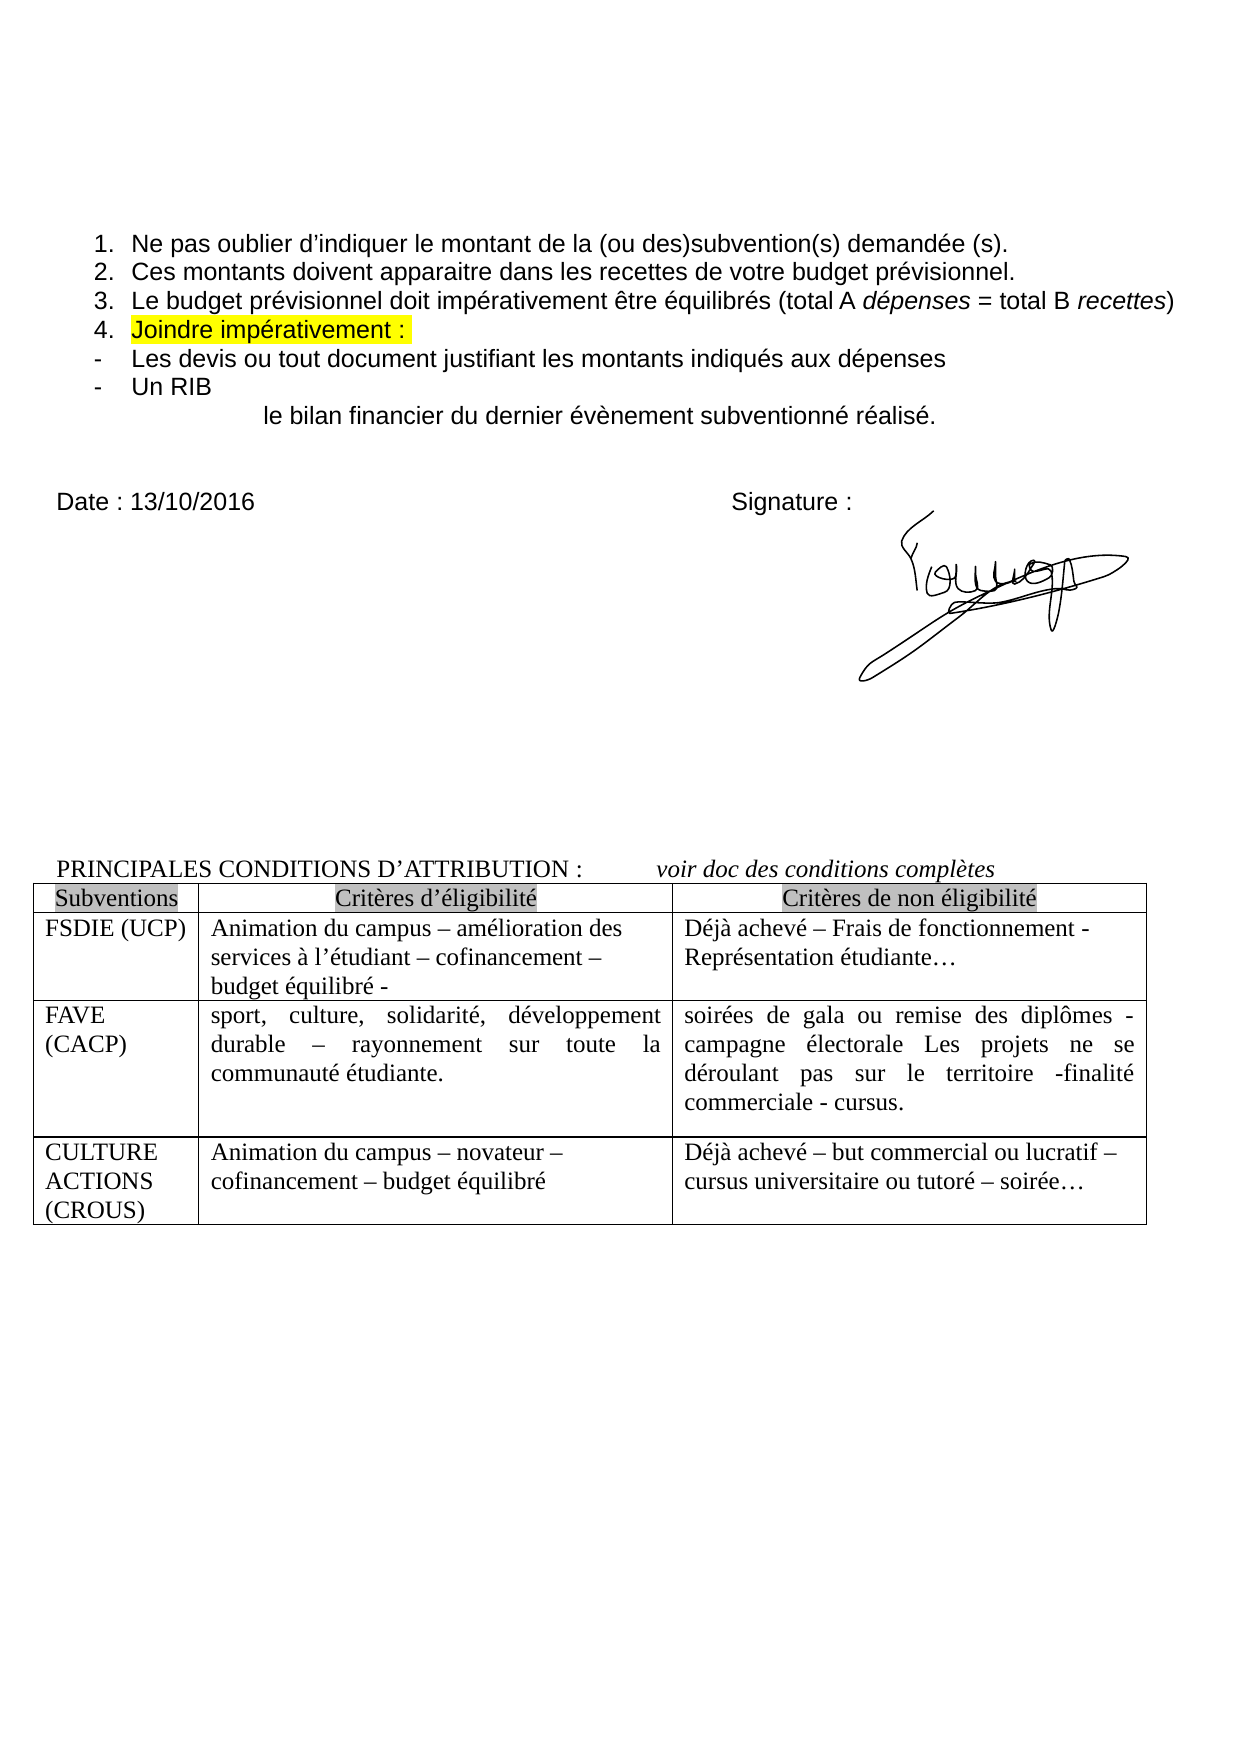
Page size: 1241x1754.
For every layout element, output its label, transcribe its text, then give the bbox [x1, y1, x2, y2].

table_cell CULTURE ACTIONS (CROUS) [34, 1138, 198, 1224]
table_cell soirées de gala ou remise des diplômes - campagne électorale Les projets ne se déroulant pas sur le territoire -finalité commerciale - cursus. [673, 1001, 1146, 1136]
list Ces montants doivent apparaitre dans les recettes de votre budget prévisionnel. [94, 257, 1184, 286]
table_cell Déjà achevé – Frais de fonctionnement - Représentation étudiante… [673, 913, 1146, 999]
table_header Critères d’éligibilité [199, 884, 672, 912]
table_cell FSDIE (UCP) [34, 913, 198, 999]
table_cell Déjà achevé – but commercial ou lucratif – cursus universitaire ou tutoré – soirée… [673, 1138, 1146, 1224]
text PRINCIPALES CONDITIONS D’ATTRIBUTION : voir doc des conditions complètes [56, 854, 1184, 882]
table_cell sport, culture, solidarité, développement durable – rayonnement sur toute la communauté étudiante. [199, 1001, 672, 1136]
list Un RIB [94, 372, 1184, 401]
table_header Subventions [34, 884, 198, 912]
table_cell FAVE (CACP) [34, 1001, 198, 1136]
list Le budget prévisionnel doit impérativement être équilibrés (total A dépenses = total B recettes) [94, 286, 1184, 315]
table_header Critères de non éligibilité [673, 884, 1146, 912]
table_cell Animation du campus – novateur – cofinancement – budget équilibré [199, 1138, 672, 1224]
text le bilan financier du dernier évènement subventionné réalisé. [94, 401, 1184, 430]
list Joindre impérativement : [94, 315, 1184, 344]
list Les devis ou tout document justifiant les montants indiqués aux dépenses [94, 344, 1184, 372]
text Date : 13/10/2016 Signature : [56, 487, 1184, 681]
table_cell Animation du campus – amélioration des services à l’étudiant – cofinancement – budget équilibré - [199, 913, 672, 999]
list Ne pas oublier d’indiquer le montant de la (ou des)subvention(s) demandée (s). [94, 229, 1184, 257]
